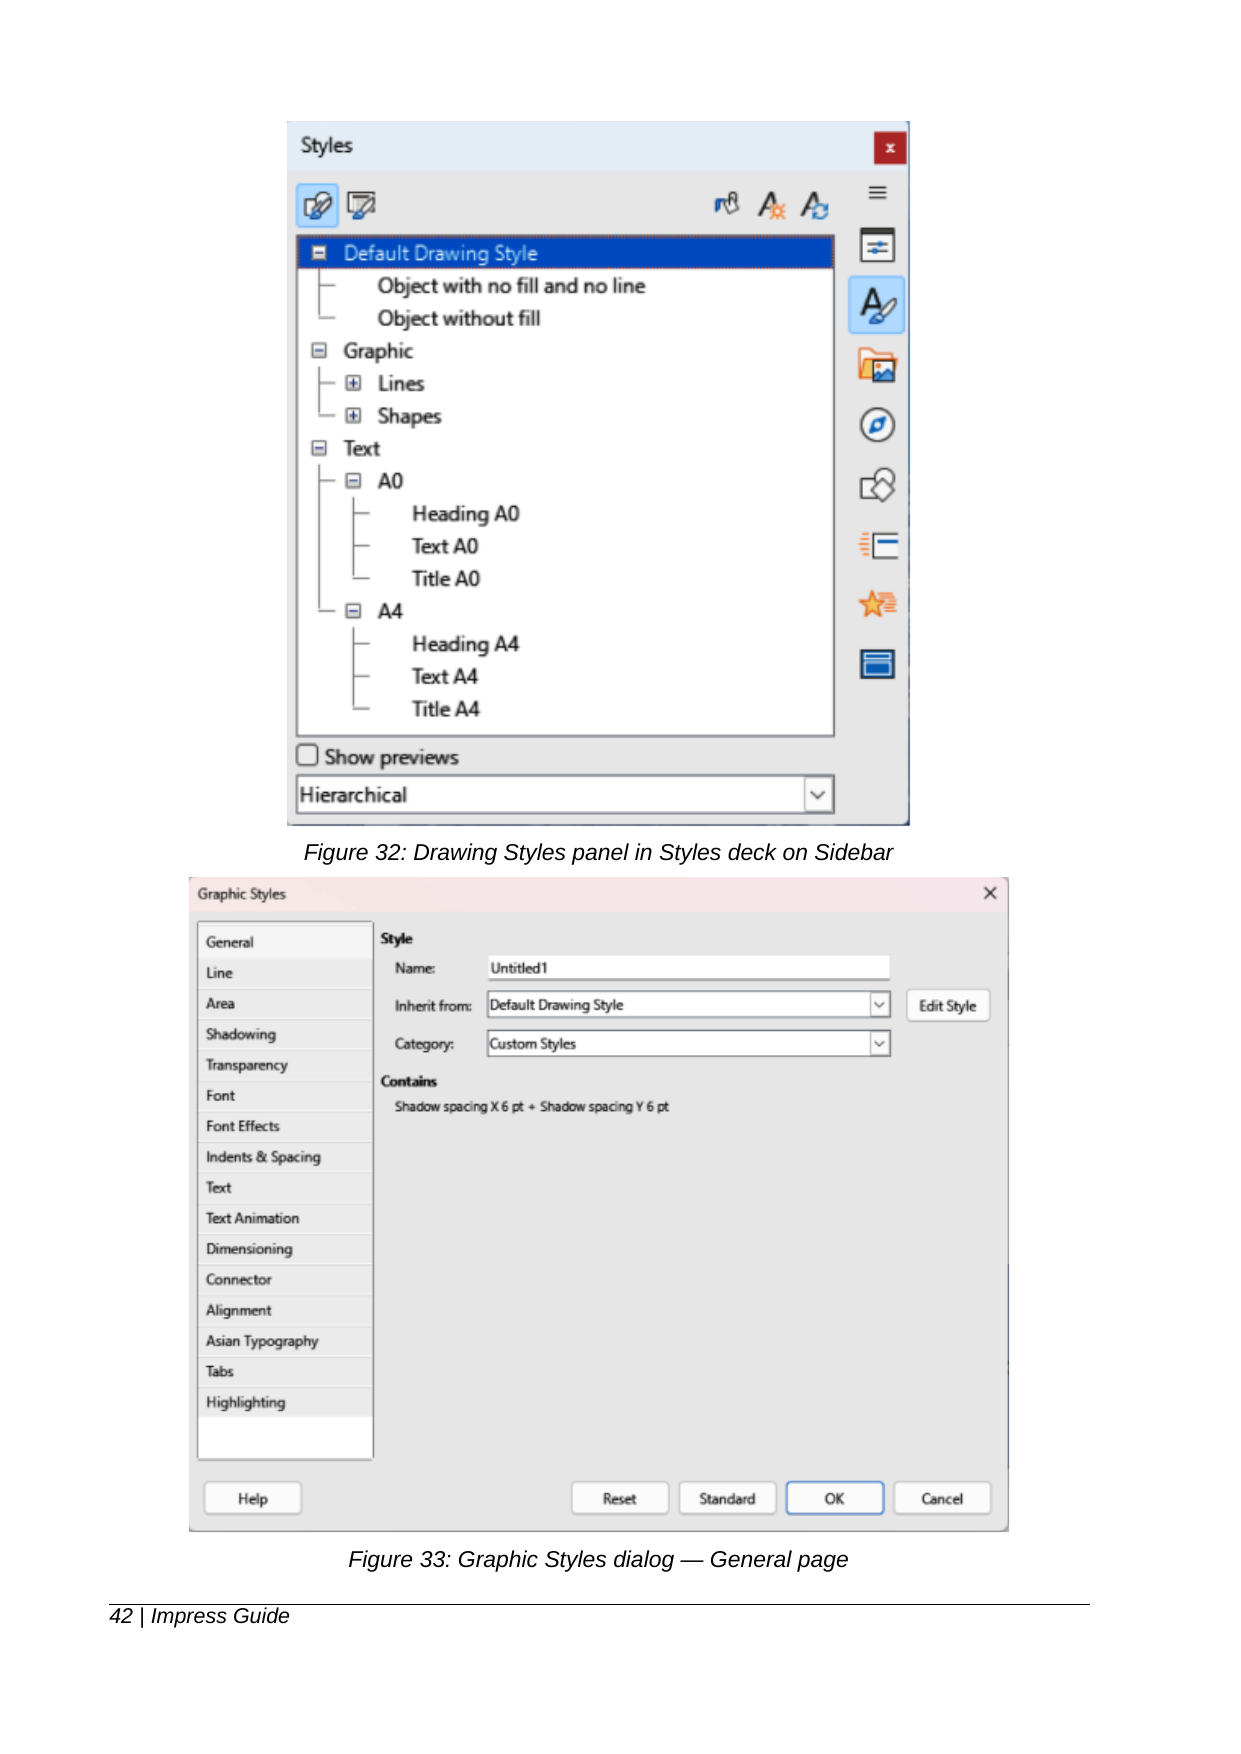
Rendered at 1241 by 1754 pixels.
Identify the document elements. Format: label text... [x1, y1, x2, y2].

text Figure 32: Drawing Styles panel in Styles deck on Sidebar [287, 840, 912, 866]
picture [287, 121, 912, 828]
text Figure 33: Graphic Styles dialog — General page [189, 1546, 1010, 1572]
picture [188, 877, 1011, 1534]
